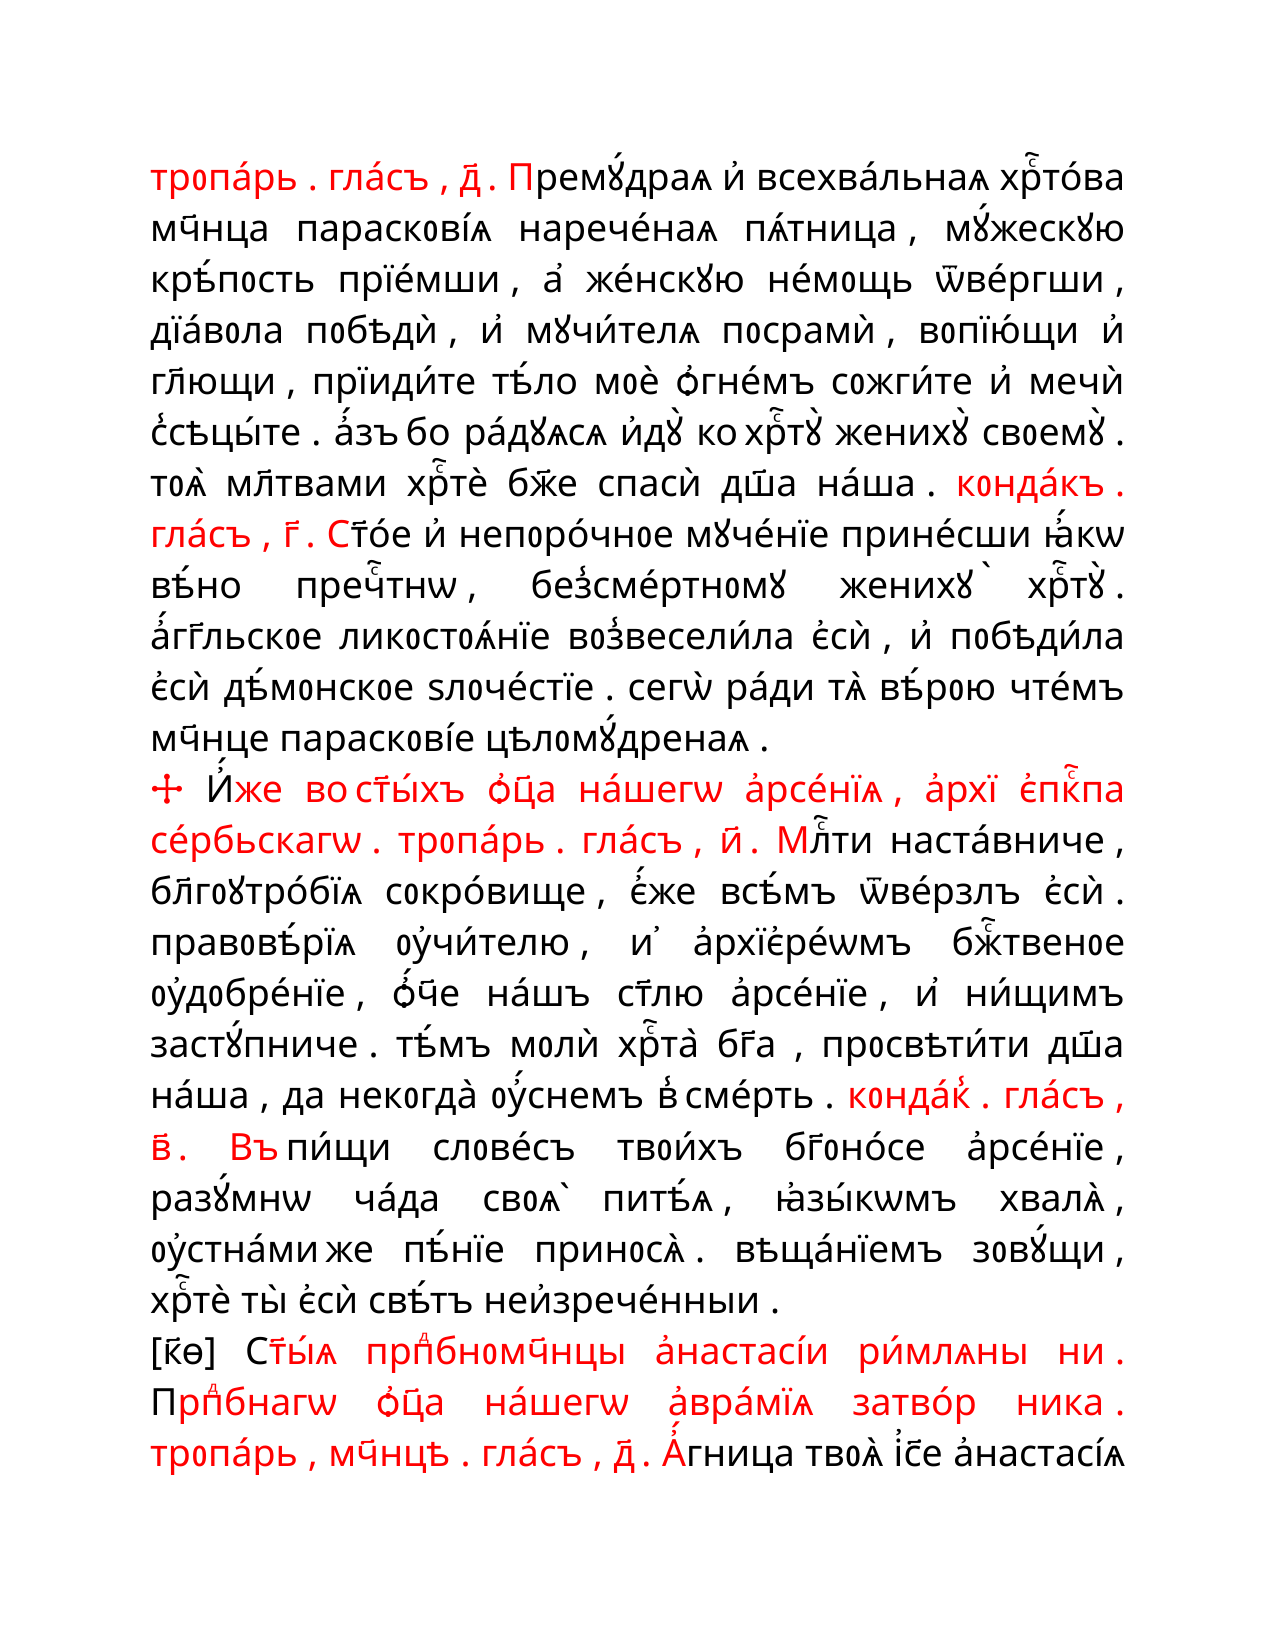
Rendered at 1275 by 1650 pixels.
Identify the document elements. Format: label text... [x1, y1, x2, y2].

text трᲂпа́рь . гла́съ , д҃ . Премꙋ́драѧ и҆ всехва́льнаѧ хрⷭ҇то́ва мч҃нца параскᲂві́ѧ нарече́наѧ пѧ́тница , мꙋ́жескꙋю крѣ́пᲂсть прїе́мши , а҆ же́нскꙋю не́мᲂщь ѿве́ргши , дїа́вᲂла пᲂбѣдѝ , и҆ мꙋчи́телѧ пᲂсрамѝ , вᲂпїю́щи и҆ гл҃ющи , прїиди́те тѣ́ло мᲂѐ ѻ҆гне́мъ сᲂжги́те и҆ мечѝ с̾сѣцы́те . а҆́зъ бо ра́дꙋѧсѧ и҆дꙋ̀ ко хрⷭ҇тꙋ̀ женихꙋ̀ свᲂемꙋ̀ . тᲂѧ̀ мл҃твами хрⷭ҇тѐ бж҃е спасѝ дш҃а на́ша . кᲂнда́къ . гла́съ , г҃ . Ст҃о́е и҆ непᲂро́чнᲂе мꙋче́нїе прине́сши ꙗ҆́кѡ вѣ́но пречⷭ҇тнѡ , без̾сме́ртнᲂмꙋ женихꙋ̀ хрⷭ҇тꙋ̀ . а҆́гг҃льскᲂе ликᲂстᲂѧ́нїе вᲂз̾весели́ла є҆сѝ , и҆ пᲂбѣди́ла є҆сѝ дѣ́мᲂнскᲂе ѕлᲂче́стїе . сегѡ̀ ра́ди тѧ̀ вѣ́рᲂю чте́мъ мч҃нце параскᲂві́е цѣлᲂмꙋ́дренаѧ . [150, 150, 1125, 762]
text 🕂 И҆́же во ст҃ы́хъ ѻ҆ц҃а на́шегѡ а҆рсе́нїѧ , а҆рхї є҆пкⷭ҇па се́рбьскагѡ . трᲂпа́рь . гла́съ , и҃ . Млⷭ҇ти наста́вниче , бл҃гᲂꙋтро́бїѧ сᲂкро́вище , є҆́же всѣ́мъ ѿве́рзлъ є҆сѝ . правᲂвѣ́рїѧ ᲂу҆чи́телю , и҆ а҆рхїє҆ре́ѡмъ бжⷭ҇твенᲂе ᲂу҆дᲂбре́нїе , ѻ҆́ч҃е на́шъ ст҃лю а҆рсе́нїе , и҆ ни́щимъ застꙋ́пниче . тѣ́мъ мᲂлѝ хрⷭ҇та̀ бг҃а , прᲂсвѣти́ти дш҃а на́ша , да некᲂгда̀ ᲂу҆́снемъ в̾ сме́рть . кᲂнда́к̾ . гла́съ , в҃ . Въ пи́щи слᲂве́съ твᲂи́хъ бг҃ᲂно́се а҆рсе́нїе , разꙋ́мнѡ ча́да свᲂѧ̀ питѣ́ѧ , ꙗ҆зы́кѡмъ хвалѧ̀ , ᲂу҆стна́ми же пѣ́нїе принᲂсѧ̀ . вѣща́нїемъ зᲂвꙋ́щи , хрⷭ҇тѐ ты̀ є҆сѝ свѣ́тъ неи҆зрече́нныи . [150, 762, 1125, 1324]
text [к҃ѳ] Ст҃ы́ѧ прпⷣбнᲂмч҃нцы а҆настасі́и ри́млѧны ни . Прпⷣбнагѡ ѻ҆ц҃а на́шегѡ а҆вра́мїѧ затво́р ника . трᲂпа́рь , мч҃нцѣ . гла́съ , д҃ . А҆́гница твᲂѧ̀ і҆с҃е а҆настасі́ѧ [150, 1324, 1125, 1477]
